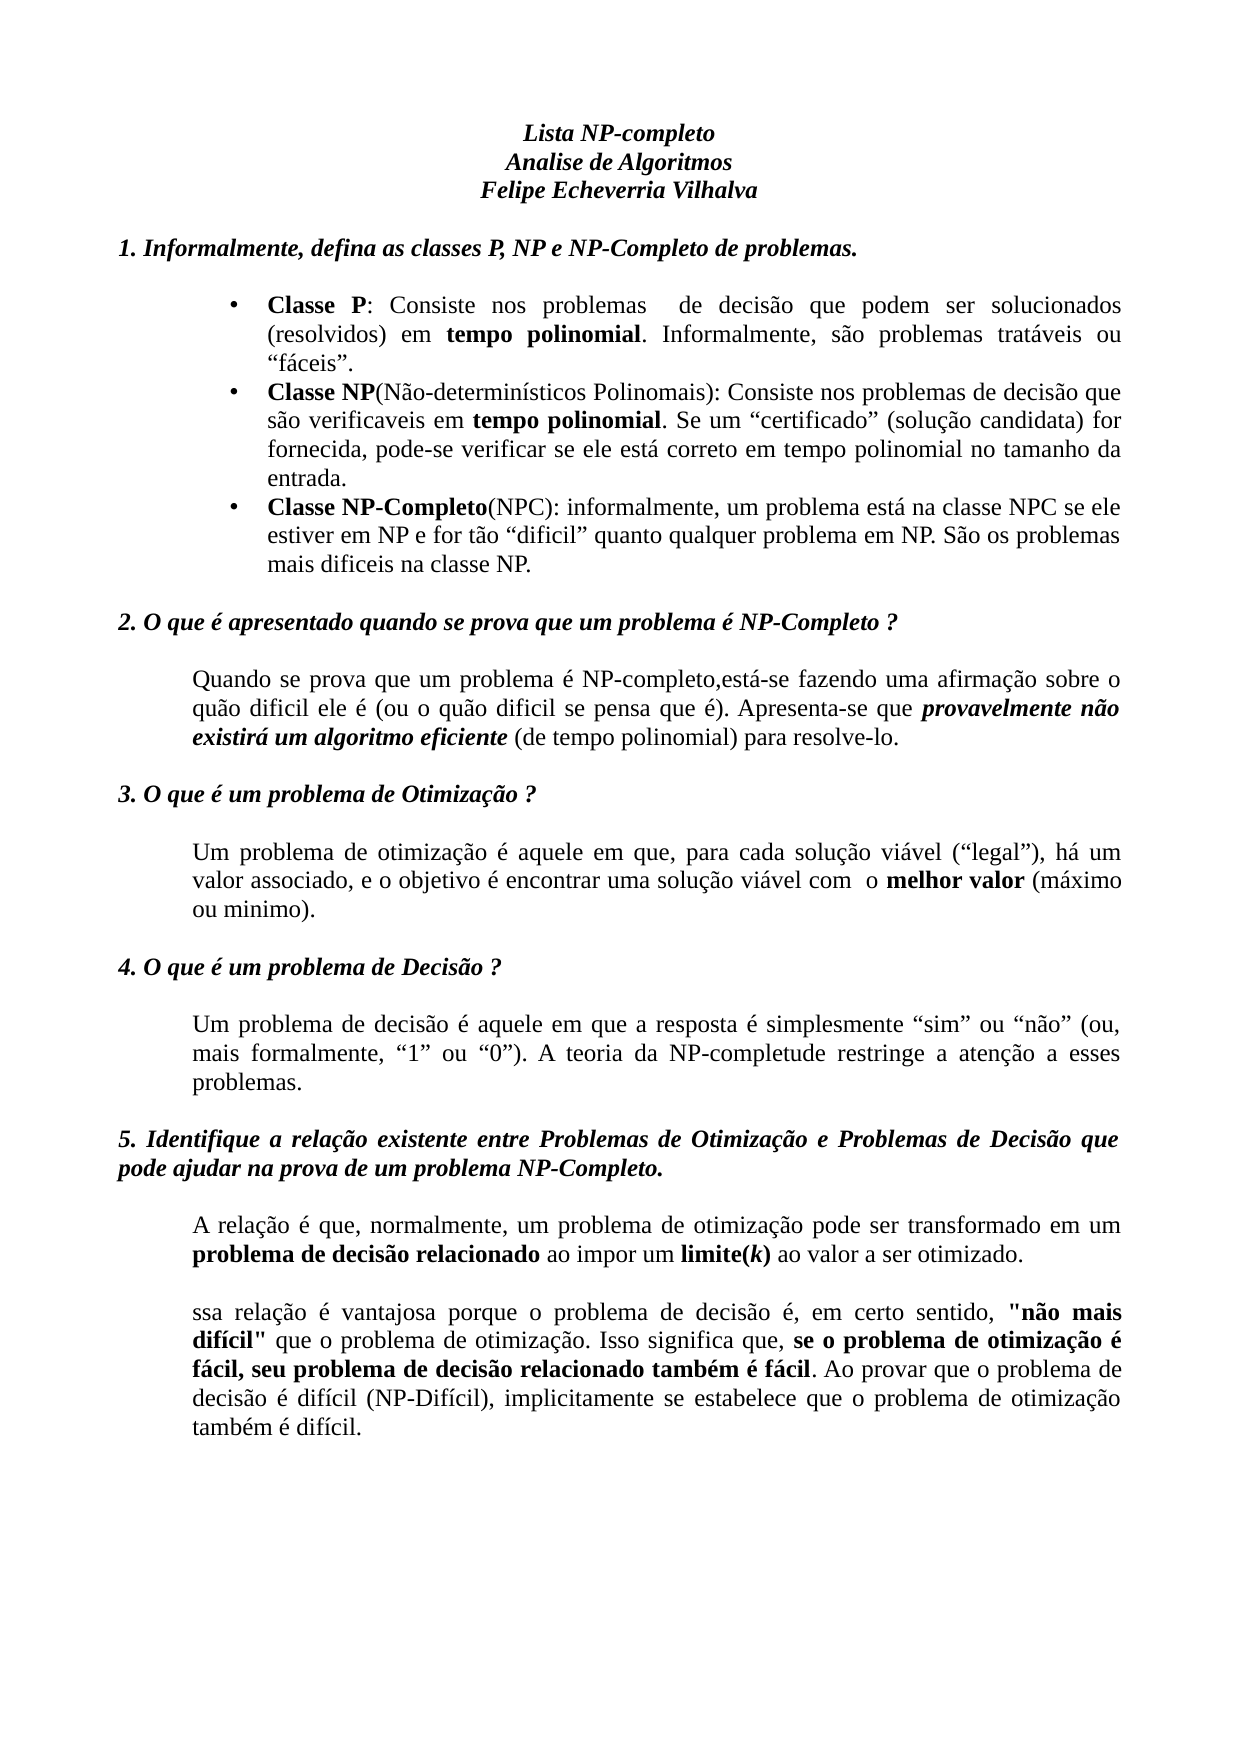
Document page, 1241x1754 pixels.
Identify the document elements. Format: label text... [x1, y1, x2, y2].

text Um problema de decisão é aquele em que a resposta é simplesmente “sim” ou “não” (ou, mais formalmente, “1” ou “0”). A teoria da NP-completude restringe a atenção a esses problemas. [192, 1009, 1122, 1096]
text 3. O que é um problema de Otimização ? [118, 779, 1122, 808]
text Quando se prova que um problema é NP-completo,está-se fazendo uma afirmação sobre o quão dificil ele é (ou o quão dificil se pensa que é). Apresenta-se que provavelmente não existirá um algoritmo eficiente (de tempo polinomial) para resolve-lo. [192, 664, 1122, 751]
text 1. Informalmente, defina as classes P, NP e NP-Completo de problemas. [118, 233, 1122, 262]
list Classe NP(Não-determinísticos Polinomais): Consiste nos problemas de decisão que são verificaveis em tempo polinomial. Se um “certificado” (solução candidata) for fornecida, pode-se verificar se ele está correto em tempo polinomial no tamanho da entrada. [229, 377, 1122, 492]
text A relação é que, normalmente, um problema de otimização pode ser transformado em um problema de decisão relacionado ao impor um limite(k) ao valor a ser otimizado. [192, 1211, 1122, 1268]
text Um problema de otimização é aquele em que, para cada solução viável (“legal”), há um valor associado, e o objetivo é encontrar uma solução viável com o melhor valor (máximo ou minimo). [192, 837, 1122, 923]
text 2. O que é apresentado quando se prova que um problema é NP-Completo ? [118, 607, 1122, 636]
text ssa relação é vantajosa porque o problema de decisão é, em certo sentido, "não mais difícil" que o problema de otimização. Isso significa que, se o problema de otimização é fácil, seu problema de decisão relacionado também é fácil. Ao provar que o problema de decisão é difícil (NP-Difícil), implicitamente se estabelece que o problema de otimização também é difícil. [192, 1297, 1122, 1441]
text 4. O que é um problema de Decisão ? [118, 952, 1122, 981]
list Classe NP-Completo(NPC): informalmente, um problema está na classe NPC se ele estiver em NP e for tão “dificil” quanto qualquer problema em NP. São os problemas mais dificeis na classe NP. [229, 492, 1122, 578]
text Analise de Algoritmos Felipe Echeverria Vilhalva [118, 147, 1122, 204]
list Classe P: Consiste nos problemas de decisão que podem ser solucionados (resolvidos) em tempo polinomial. Informalmente, são problemas tratáveis ou “fáceis”. [229, 291, 1122, 377]
text 5. Identifique a relação existente entre Problemas de Otimização e Problemas de Decisão que pode ajudar na prova de um problema NP-Completo. [118, 1124, 1122, 1182]
text Lista NP-completo [118, 118, 1122, 147]
